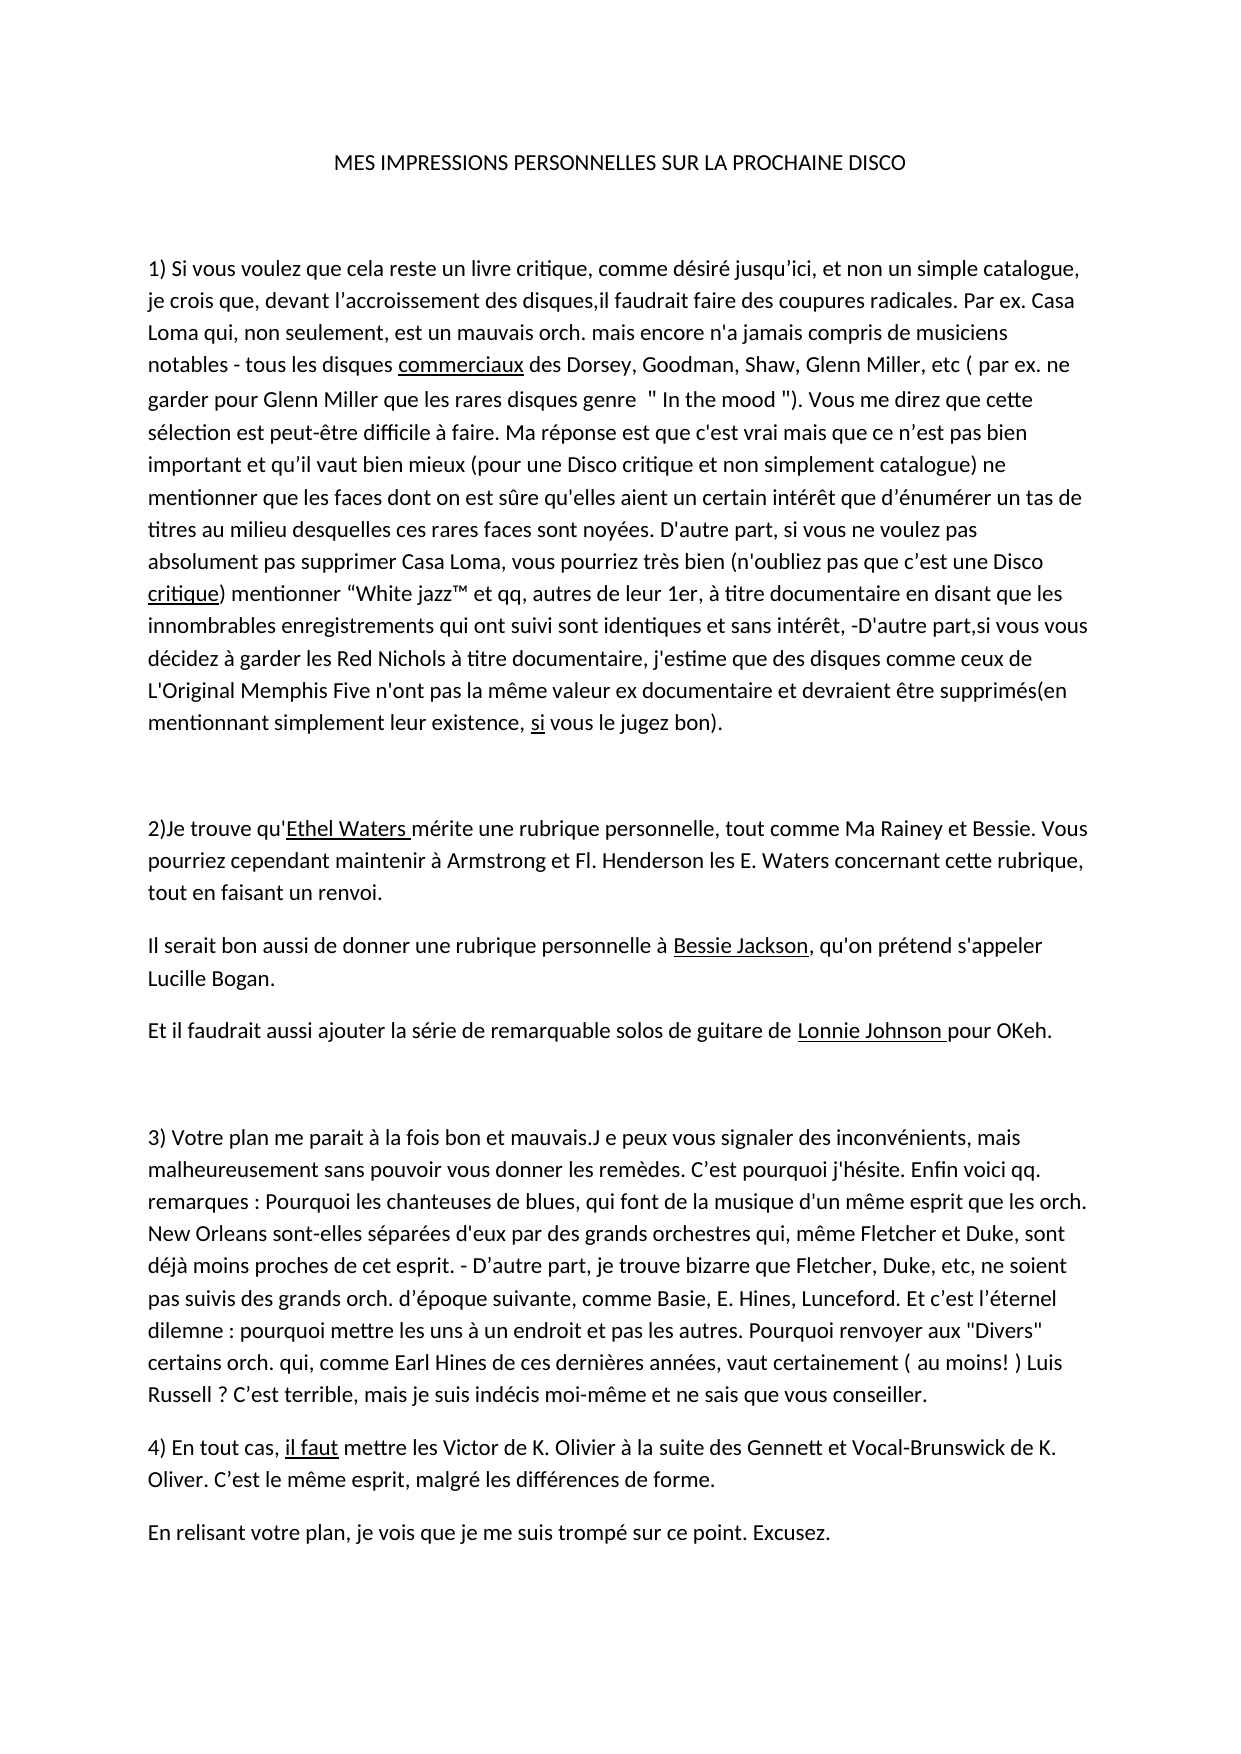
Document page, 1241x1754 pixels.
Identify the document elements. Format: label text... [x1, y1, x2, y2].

text En relisant votre plan, je vois que je me suis trompé sur ce point. Excusez. [148, 1518, 1093, 1546]
text 2)Je trouve qu'Ethel Waters mérite une rubrique personnelle, tout comme Ma Rainey et Bessie. Vous pourriez cependant maintenir à Armstrong et Fl. Henderson les E. Waters concernant cette rubrique, tout en faisant un renvoi. [148, 814, 1093, 906]
text 1) Si vous voulez que cela reste un livre critique, comme désiré jusqu’ici, et non un simple catalogue, je crois que, devant l’accroissement des disques,il faudrait faire des coupures radicales. Par ex. Casa Loma qui, non seulement, est un mauvais orch. mais encore n'a jamais compris de musiciens notables - tous les disques commerciaux des Dorsey, Goodman, Shaw, Glenn Miller, etc ( par ex. ne garder pour Glenn Miller que les rares disques genre " In the mood "). Vous me direz que cette sélection est peut-être difficile à faire. Ma réponse est que c'est vrai mais que ce n’est pas bien important et qu’il vaut bien mieux (pour une Disco critique et non simplement catalogue) ne mentionner que les faces dont on est sûre qu'elles aient un certain intérêt que d’énumérer un tas de titres au milieu desquelles ces rares faces sont noyées. D'autre part, si vous ne voulez pas absolument pas supprimer Casa Loma, vous pourriez très bien (n'oubliez pas que c’est une Disco critique) mentionner “White jazz™ et qq, autres de leur 1er, à titre documentaire en disant que les innombrables enregistrements qui ont suivi sont identiques et sans intérêt, -D'autre part,si vous vous décidez à garder les Red Nichols à titre documentaire, j'estime que des disques comme ceux de L'Original Memphis Five n'ont pas la même valeur ex documentaire et devraient être supprimés(en mentionnant simplement leur existence, si vous le jugez bon). [148, 254, 1093, 736]
text MES IMPRESSIONS PERSONNELLES SUR LA PROCHAINE DISCO [148, 148, 1093, 176]
text Il serait bon aussi de donner une rubrique personnelle à Bessie Jackson, qu'on prétend s'appeler Lucille Bogan. [148, 931, 1093, 992]
text Et il faudrait aussi ajouter la série de remarquable solos de guitare de Lonnie Johnson pour OKeh. [148, 1017, 1093, 1045]
text 4) En tout cas, il faut mettre les Victor de K. Olivier à la suite des Gennett et Vocal-Brunswick de K. Oliver. C’est le même esprit, malgré les différences de forme. [148, 1433, 1093, 1493]
text 3) Votre plan me parait à la fois bon et mauvais.J e peux vous signaler des inconvénients, mais malheureusement sans pouvoir vous donner les remèdes. C’est pourquoi j'hésite. Enfin voici qq. remarques : Pourquoi les chanteuses de blues, qui font de la musique d'un même esprit que les orch. New Orleans sont-elles séparées d'eux par des grands orchestres qui, même Fletcher et Duke, sont déjà moins proches de cet esprit. - D’autre part, je trouve bizarre que Fletcher, Duke, etc, ne soient pas suivis des grands orch. d’époque suivante, comme Basie, E. Hines, Lunceford. Et c’est l’éternel dilemne : pourquoi mettre les uns à un endroit et pas les autres. Pourquoi renvoyer aux "Divers" certains orch. qui, comme Earl Hines de ces dernières années, vaut certainement ( au moins! ) Luis Russell ? C’est terrible, mais je suis indécis moi-même et ne sais que vous conseiller. [148, 1123, 1093, 1408]
